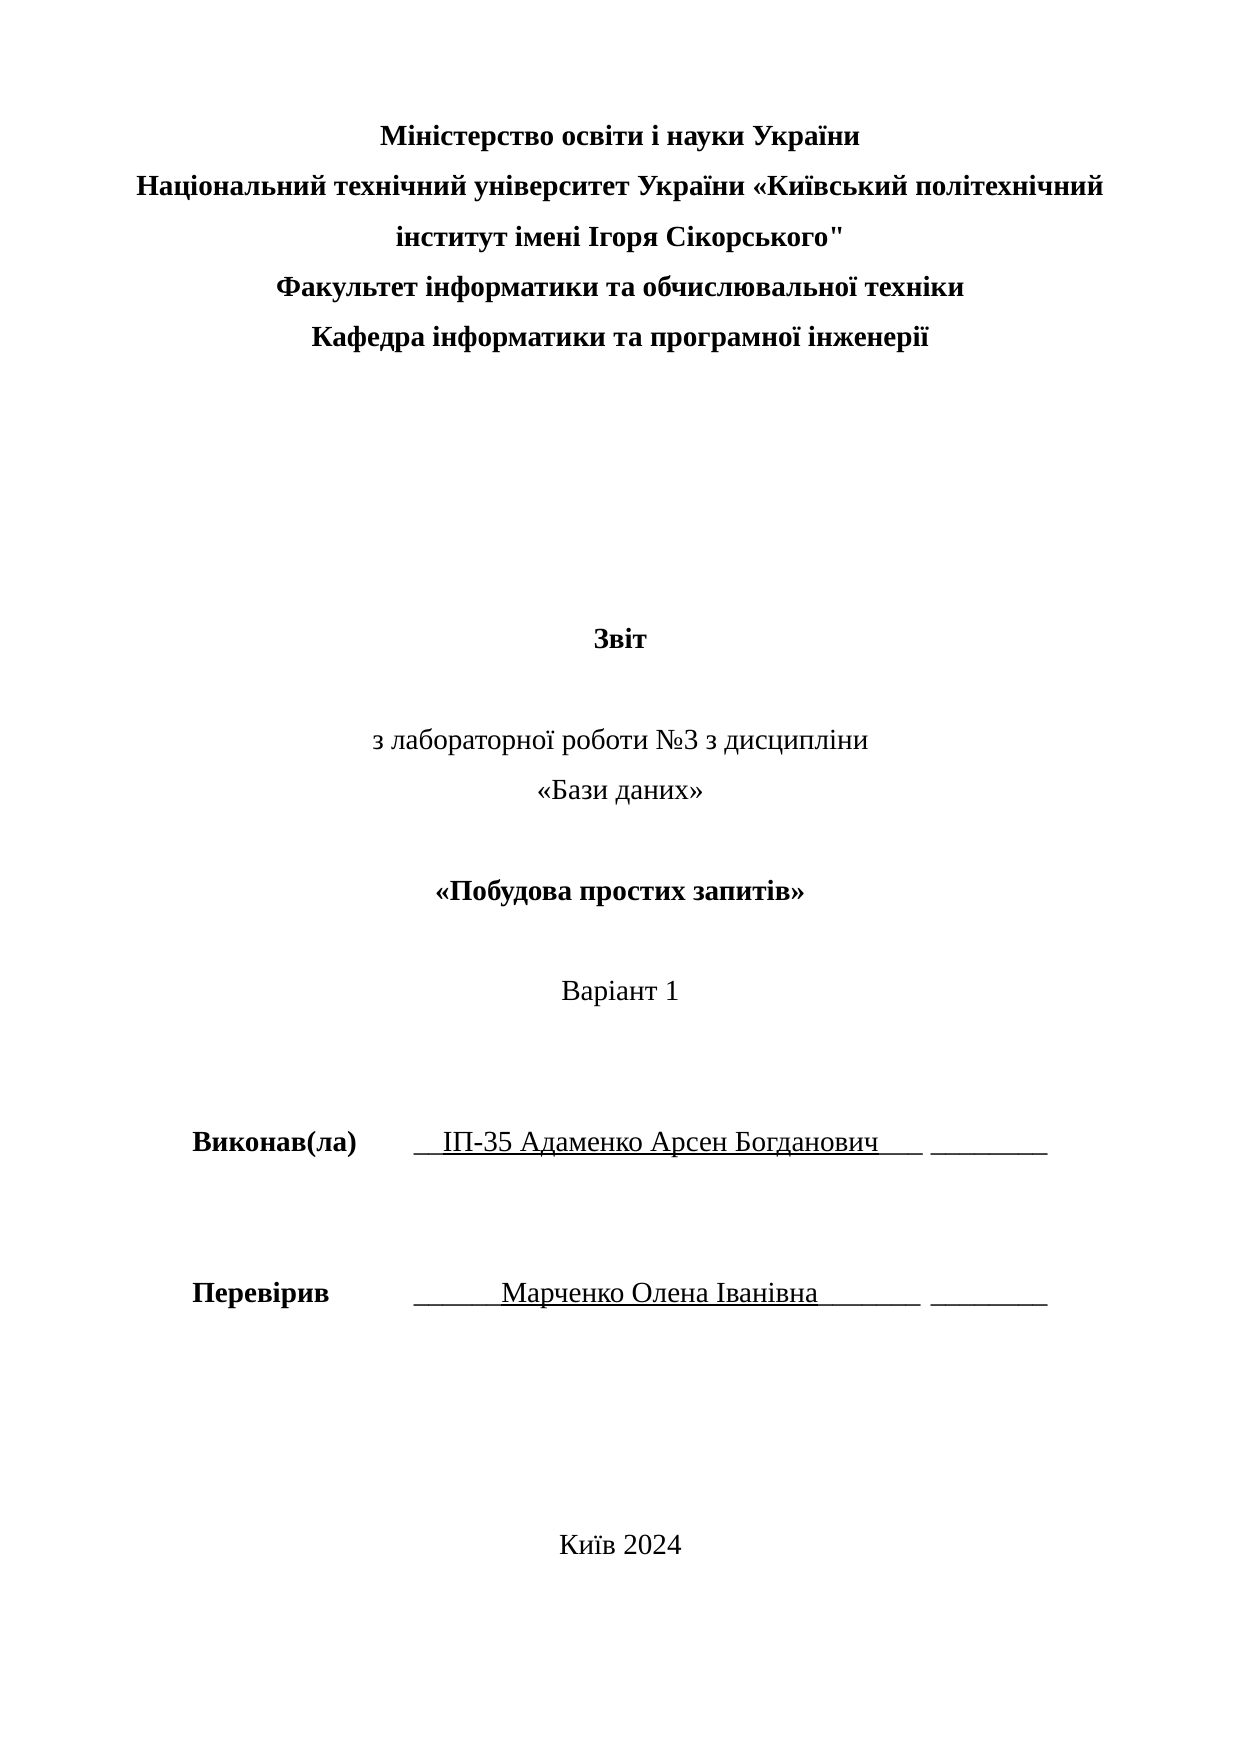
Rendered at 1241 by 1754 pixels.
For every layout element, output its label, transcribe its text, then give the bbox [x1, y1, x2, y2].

text Виконав(ла) __ІП-35 Адаменко Арсен Богданович___ ________ [118, 1124, 1122, 1158]
text інститут імені Ігоря Сікорського" [118, 219, 1122, 252]
text Звіт [118, 621, 1122, 655]
text «Бази даних» [118, 772, 1122, 806]
text Факультет інформатики та обчислювальної техніки [118, 269, 1122, 303]
text Кафедра інформатики та програмної інженерії [118, 319, 1122, 353]
text «Побудова простих запитів» [118, 873, 1122, 906]
text Перевірив ______Марченко Олена Іванівна_______ ________ [118, 1275, 1122, 1309]
text Київ 2024 [118, 1527, 1122, 1560]
text Національний технічний університет України «Київський політехнічний [118, 168, 1122, 202]
text Міністерство освіти і науки України [118, 118, 1122, 152]
text Варіант 1 [118, 973, 1122, 1007]
text з лабораторної роботи №3 з дисципліни [118, 722, 1122, 755]
